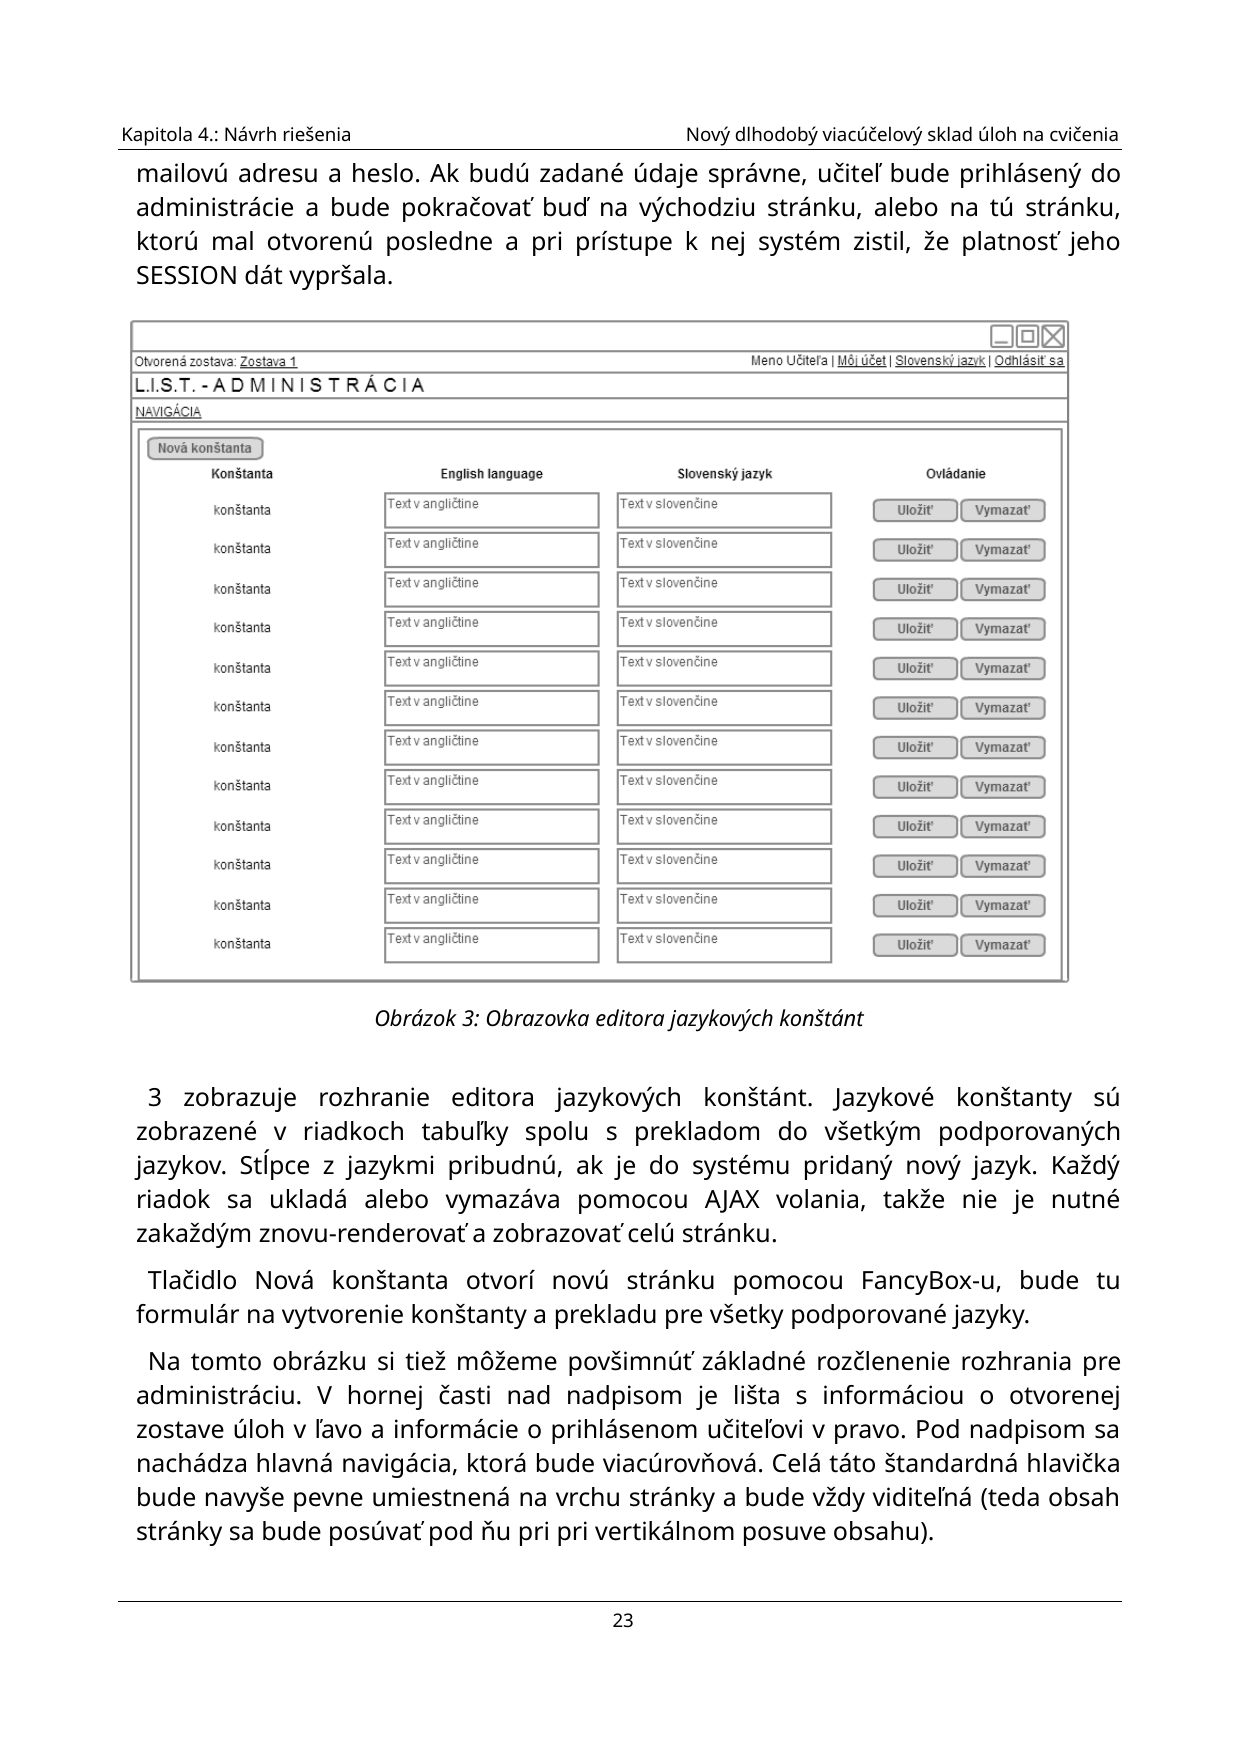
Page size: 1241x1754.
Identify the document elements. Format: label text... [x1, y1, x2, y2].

text Na tomto obrázku si tiež môžeme povšimnúť základné rozčlenenie rozhrania pre administráciu. V hornej časti nad nadpisom je lišta s informáciou o otvorenej zostave úloh v ľavo a informácie o prihlásenom učiteľovi v pravo. Pod nadpisom sa nachádza hlavná navigácia, ktorá bude viacúrovňová. Celá táto štandardná hlavička bude navyše pevne umiestnená na vrchu stránky a bude vždy viditeľná (teda obsah stránky sa bude posúvať pod ňu pri pri vertikálnom posuve obsahu). [136, 1343, 1122, 1548]
picture [127, 316, 1114, 1004]
text Obrázok 3: Obrazovka editora jazykových konštánt [127, 1004, 1113, 1033]
text Obrázok 3 zobrazuje rozhranie editora jazykových konštánt. Jazykové konštanty sú zobrazené v riadkoch tabuľky spolu s prekladom do všetkým podporovaných jazykov. Stĺpce z jazykmi pribudnú, ak je do systému pridaný nový jazyk. Každý riadok sa ukladá alebo vymazáva pomocou AJAX volania, takže nie je nutné zakaždým znovu-renderovať a zobrazovať celú stránku. [136, 1080, 1122, 1250]
text mailovú adresu a heslo. Ak budú zadané údaje správne, učiteľ bude prihlásený do administrácie a bude pokračovať buď na východziu stránku, alebo na tú stránku, ktorú mal otvorenú posledne a pri prístupe k nej systém zistil, že platnosť jeho SESSION dát vypršala. [136, 156, 1122, 292]
text Tlačidlo Nová konštanta otvorí novú stránku pomocou FancyBox-u, bude tu formulár na vytvorenie konštanty a prekladu pre všetky podporované jazyky. [136, 1263, 1122, 1331]
